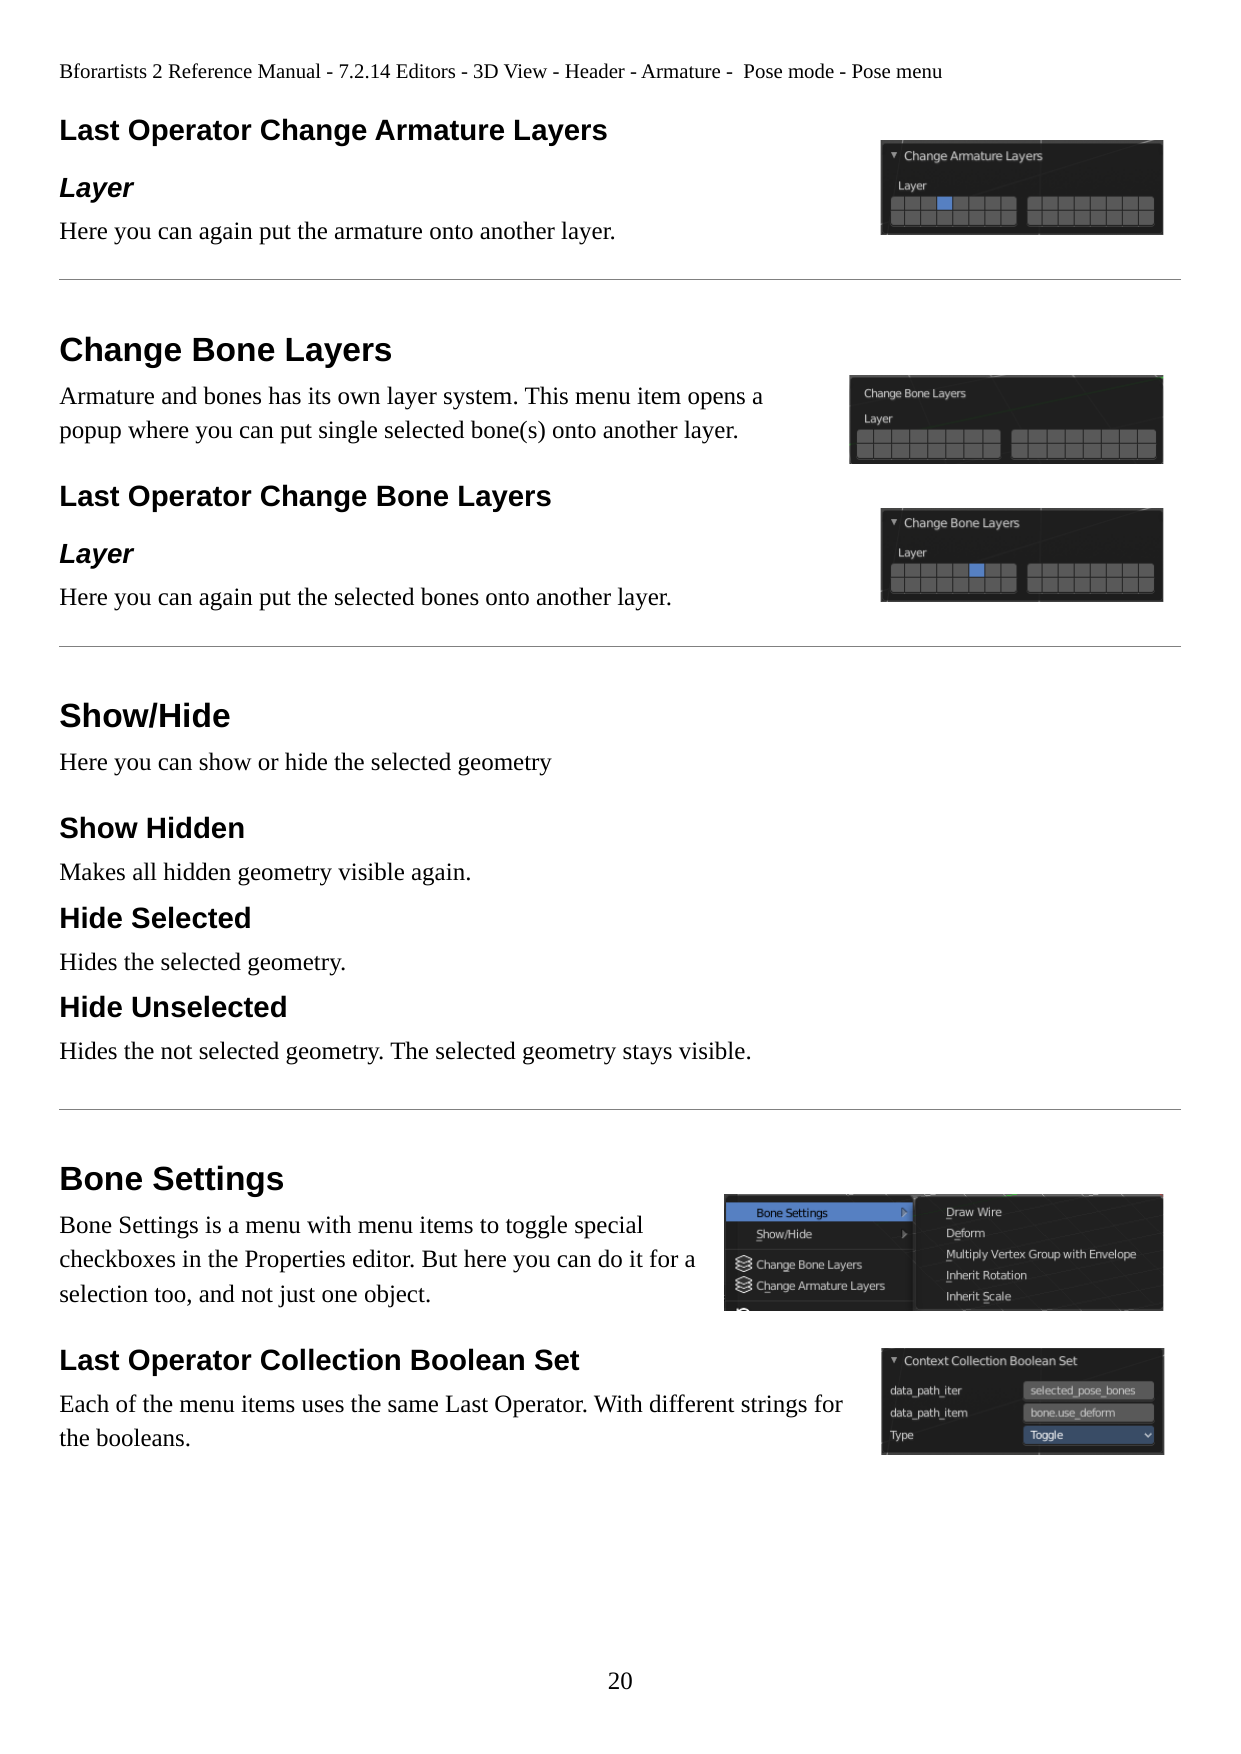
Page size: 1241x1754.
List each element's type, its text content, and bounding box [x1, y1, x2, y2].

text Makes all hidden geometry visible again. [59, 857, 1181, 886]
subtitle Last Operator Collection Boolean Set [59, 1343, 1181, 1376]
picture [724, 1194, 1164, 1311]
text Here you can again put the selected bones onto another layer. [59, 582, 1181, 611]
text Hides the not selected geometry. The selected geometry stays visible. [59, 1036, 1181, 1065]
text Bone Settings is a menu with menu items to toggle special checkboxes in the Properties editor. But here you can do it for a selection too, and not just one object. [59, 1210, 724, 1308]
subtitle Change Bone Layers [59, 330, 1181, 368]
text Hides the selected geometry. [59, 947, 1181, 976]
subtitle [1164, 538, 1181, 570]
subtitle Layer [59, 538, 880, 570]
subtitle Layer [59, 171, 880, 203]
subtitle Show/Hide [59, 696, 1181, 735]
picture [849, 375, 1164, 464]
text Each of the menu items uses the same Last Operator. With different strings for the booleans. [59, 1389, 881, 1452]
picture [881, 1348, 1165, 1455]
subtitle Hide Selected [59, 901, 1181, 934]
subtitle Last Operator Change Armature Layers [59, 113, 1181, 146]
text Armature and bones has its own layer system. This menu item opens a popup where you can put single selected bone(s) onto another layer. [59, 381, 849, 444]
subtitle Show Hidden [59, 811, 1181, 845]
subtitle Hide Unselected [59, 990, 1181, 1024]
subtitle Last Operator Change Bone Layers [59, 479, 1181, 513]
subtitle Bone Settings [59, 1159, 1181, 1198]
picture [880, 508, 1164, 602]
picture [880, 140, 1164, 235]
subtitle [1164, 171, 1181, 203]
text Here you can again put the armature onto another layer. [59, 216, 1181, 244]
text Here you can show or hide the selected geometry [59, 747, 1181, 776]
